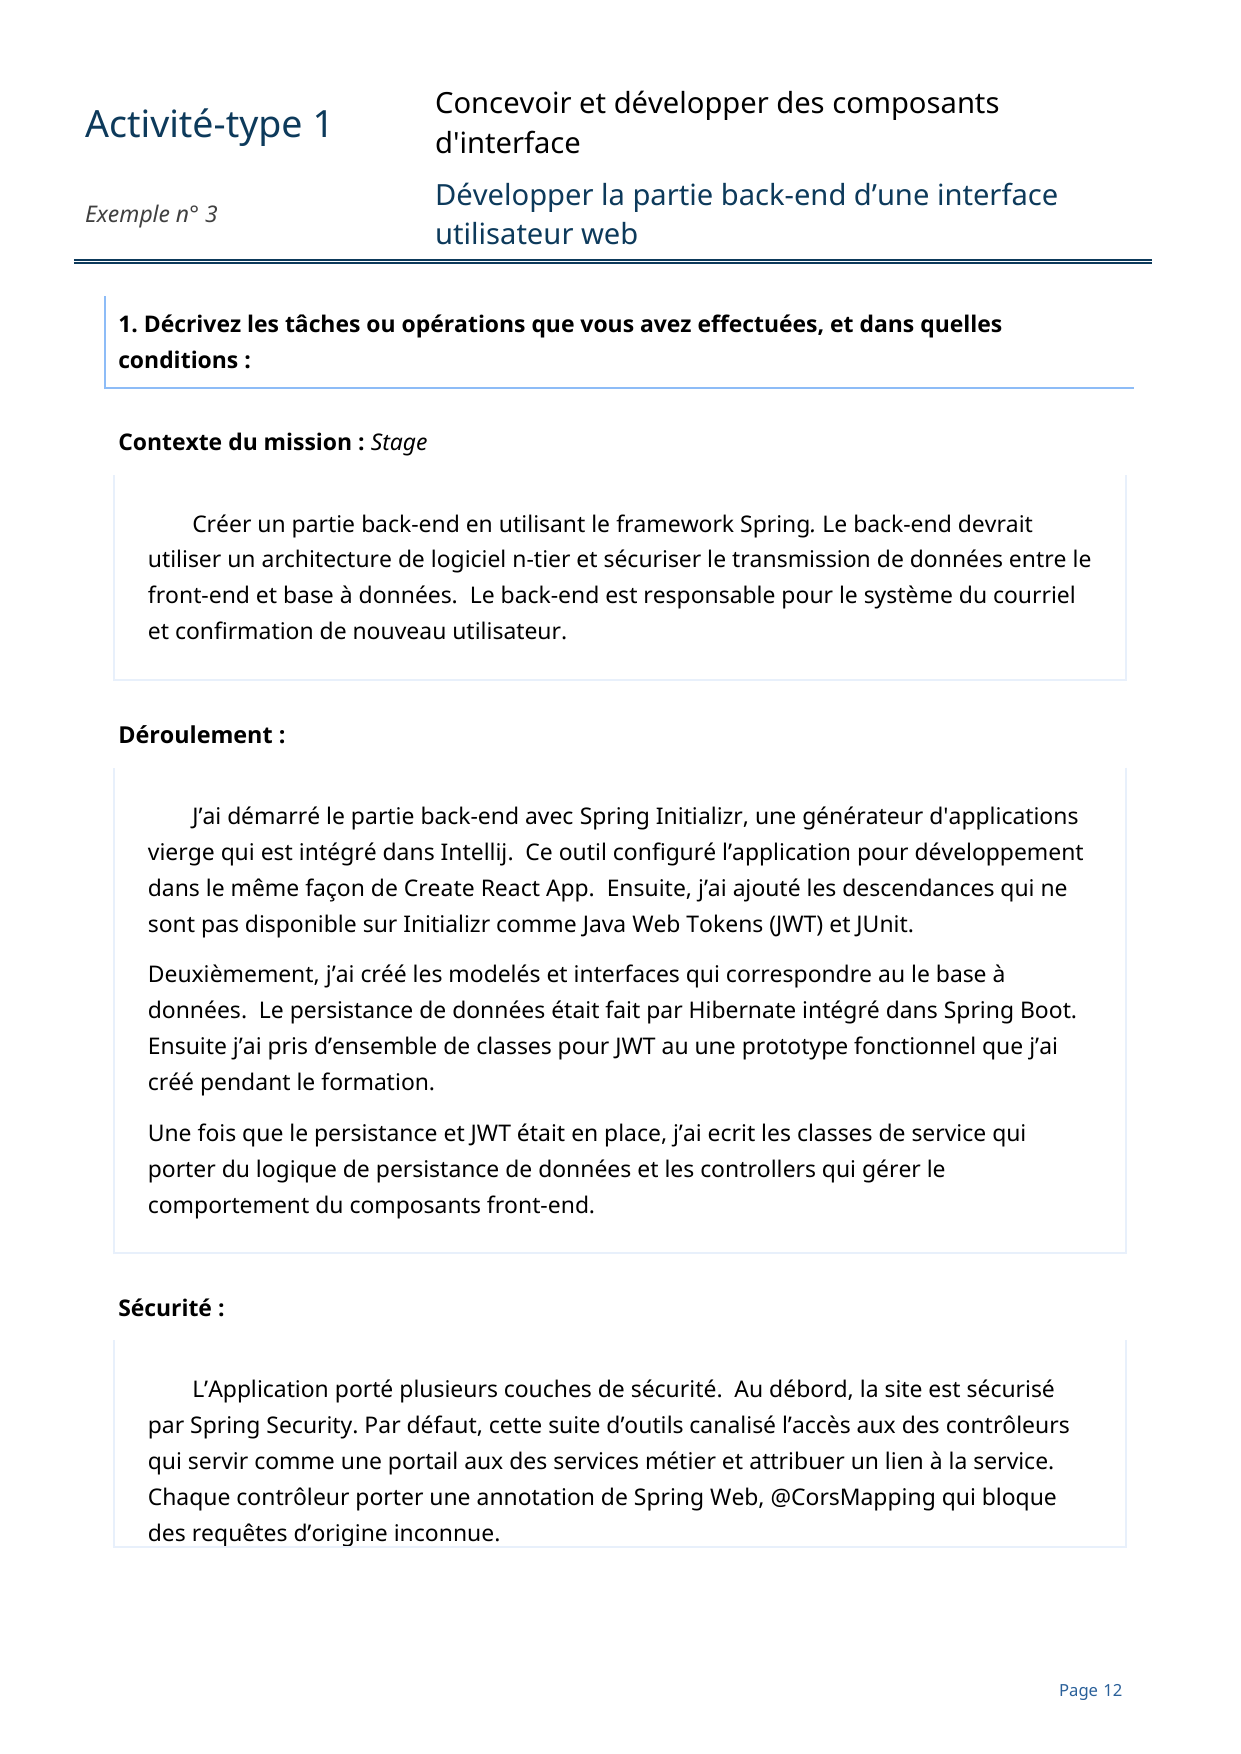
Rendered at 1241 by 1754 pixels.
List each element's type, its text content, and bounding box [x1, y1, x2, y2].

subtitle Sécurité : [118, 1292, 1122, 1323]
subtitle 1. Décrivez les tâches ou opérations que vous avez effectuées, et dans quelles conditions : [106, 296, 1134, 387]
table_header Concevoir et développer des composants d'interface [424, 77, 1152, 168]
text Une fois que le persistance et JWT était en place, j’ai ecrit les classes de service qui porter du logique de persistance de données et les controllers qui gérer le comportement du composants front-end. [115, 1084, 1125, 1252]
text Deuxièmement, j’ai créé les modelés et interfaces qui correspondre au le base à données. Le persistance de données était fait par Hibernate intégré dans Spring Boot. Ensuite j’ai pris d’ensemble de classes pour JWT au une prototype fonctionnel que j’ai créé pendant le formation. [115, 926, 1125, 1084]
table_header Activité-type 1 [74, 77, 424, 168]
subtitle Contexte du mission : Stage [118, 426, 1122, 458]
text J’ai démarré le partie back-end avec Spring Initializr, une générateur d'applications vierge qui est intégré dans Intellij. Ce outil configuré l’application pour développement dans le même façon de Create React App. Ensuite, j’ai ajouté les descendances qui ne sont pas disponible sur Initializr comme Java Web Tokens (JWT) et JUnit. [113, 767, 1126, 926]
table_cell Exemple n° 3 [74, 168, 424, 259]
table_cell Développer la partie back-end d’une interface utilisateur web [424, 168, 1152, 259]
text Créer un partie back-end en utilisant le framework Spring. Le back-end devrait utiliser un architecture de logiciel n-tier et sécuriser le transmission de données entre le front-end et base à données. Le back-end est responsable pour le système du courriel et confirmation de nouveau utilisateur. [115, 475, 1125, 679]
subtitle Déroulement : [118, 718, 1122, 750]
text L’Application porté plusieurs couches de sécurité. Au débord, la site est sécurisé par Spring Security. Par défaut, cette suite d’outils canalisé l’accès aux des contrôleurs qui servir comme une portail aux des services métier et attribuer un lien à la service. Chaque contrôleur porter une annotation de Spring Web, @CorsMapping qui bloque des requêtes d’origine inconnue. [115, 1340, 1125, 1546]
